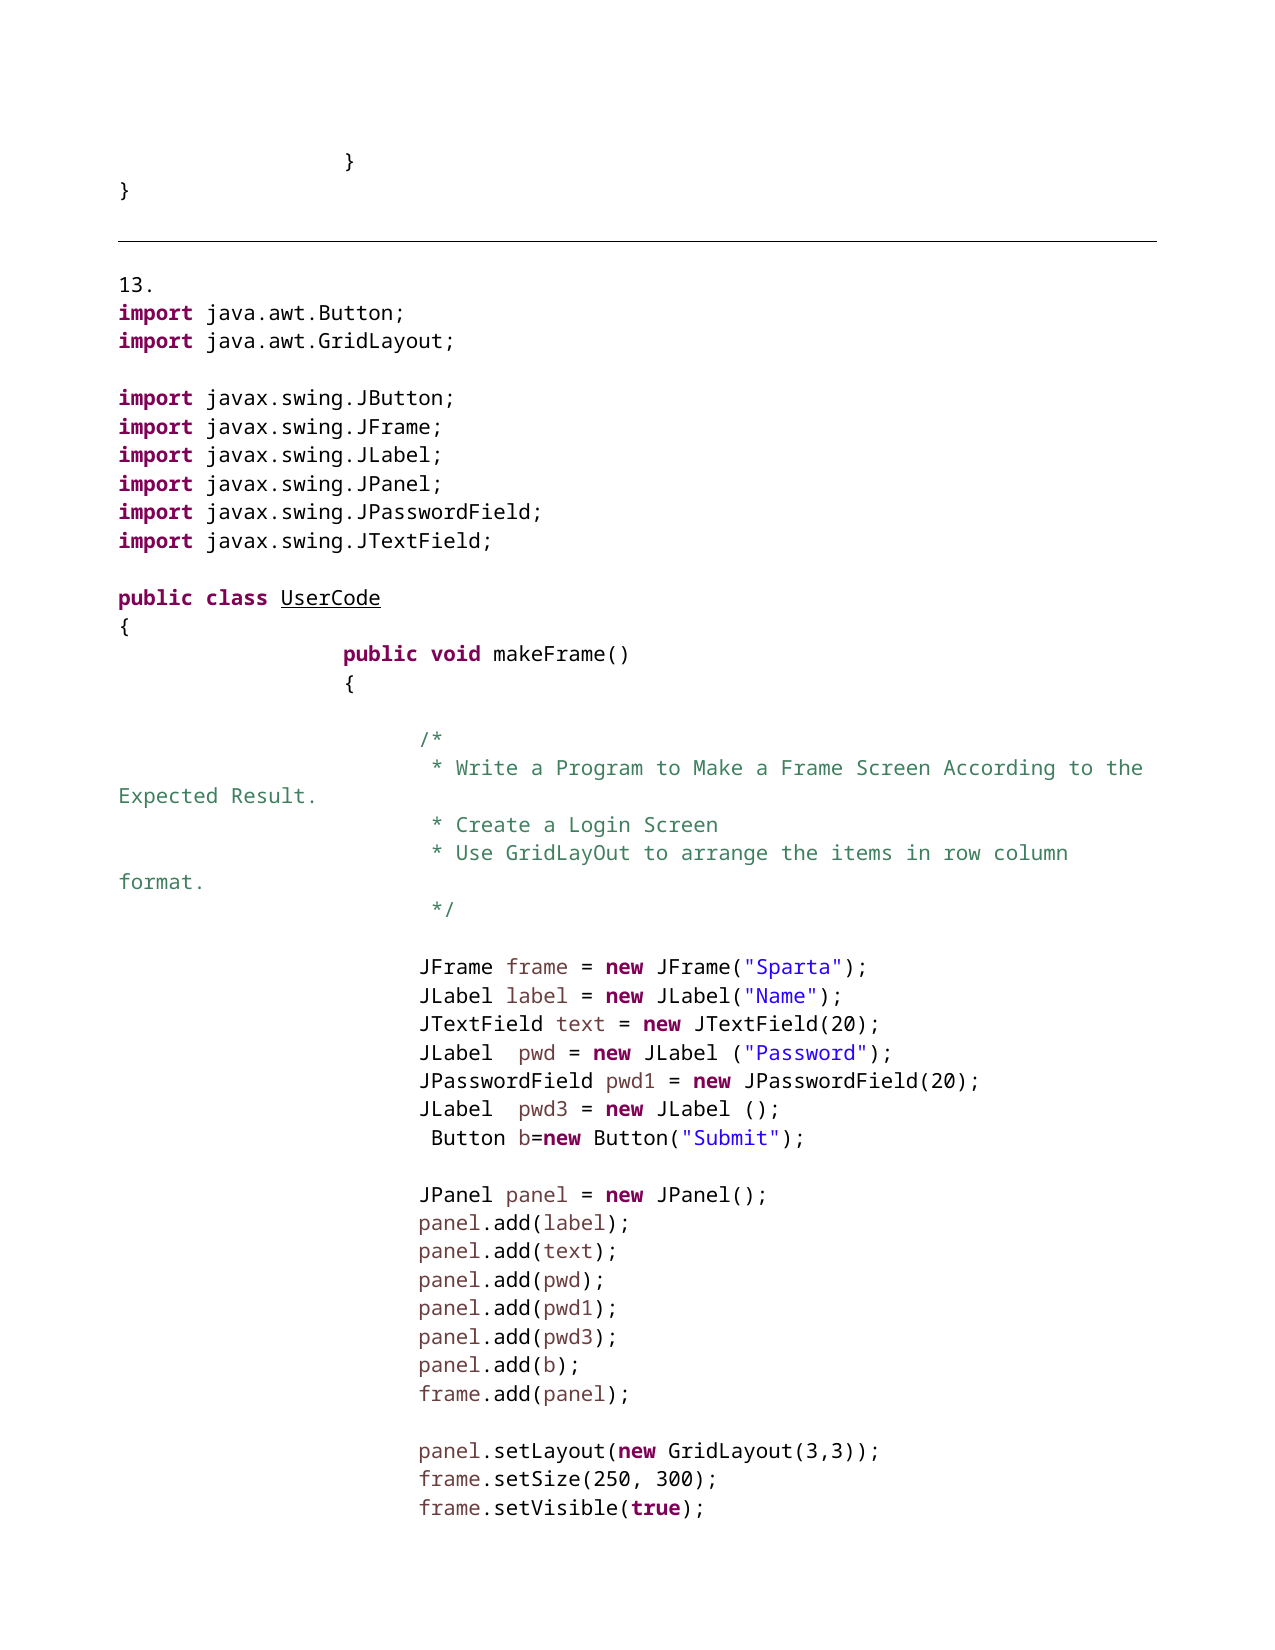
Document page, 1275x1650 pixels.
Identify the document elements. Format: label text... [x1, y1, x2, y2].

text JTextField text = new JTextField(20); [118, 1009, 1157, 1038]
text Button b=new Button("Submit"); [118, 1123, 1157, 1151]
text JFrame frame = new JFrame("Sparta"); [118, 952, 1157, 981]
text { [118, 611, 1157, 639]
text panel.add(b); [118, 1350, 1157, 1379]
text JLabel pwd3 = new JLabel (); [118, 1094, 1157, 1123]
text import javax.swing.JFrame; [118, 412, 1157, 440]
text JLabel pwd = new JLabel ("Password"); [118, 1038, 1157, 1066]
text */ [118, 895, 1157, 924]
text import java.awt.GridLayout; [118, 327, 1157, 355]
text /* [118, 725, 1157, 753]
text import java.awt.Button; [118, 298, 1157, 327]
text import javax.swing.JPasswordField; [118, 497, 1157, 526]
text panel.add(pwd); [118, 1265, 1157, 1293]
text JPasswordField pwd1 = new JPasswordField(20); [118, 1066, 1157, 1094]
text import javax.swing.JPanel; [118, 469, 1157, 497]
text panel.add(text); [118, 1237, 1157, 1265]
text frame.add(panel); [118, 1379, 1157, 1407]
text panel.add(pwd1); [118, 1293, 1157, 1322]
text public void makeFrame() [118, 639, 1157, 668]
text * Create a Login Screen [118, 810, 1157, 838]
text { [118, 668, 1157, 696]
text } [118, 147, 1157, 175]
text import javax.swing.JTextField; [118, 526, 1157, 554]
text panel.setLayout(new GridLayout(3,3)); [118, 1436, 1157, 1464]
text JPanel panel = new JPanel(); [118, 1180, 1157, 1208]
text 13. [118, 270, 1157, 298]
text } [118, 175, 1157, 203]
text frame.setSize(250, 300); [118, 1464, 1157, 1493]
text import javax.swing.JButton; [118, 383, 1157, 412]
text frame.setVisible(true); [118, 1493, 1157, 1521]
text * Use GridLayOut to arrange the items in row column format. [118, 838, 1157, 895]
text * Write a Program to Make a Frame Screen According to the Expected Result. [118, 753, 1157, 810]
text panel.add(label); [118, 1208, 1157, 1237]
text public class UserCode [118, 583, 1157, 611]
text import javax.swing.JLabel; [118, 440, 1157, 469]
text JLabel label = new JLabel("Name"); [118, 981, 1157, 1009]
text panel.add(pwd3); [118, 1322, 1157, 1350]
